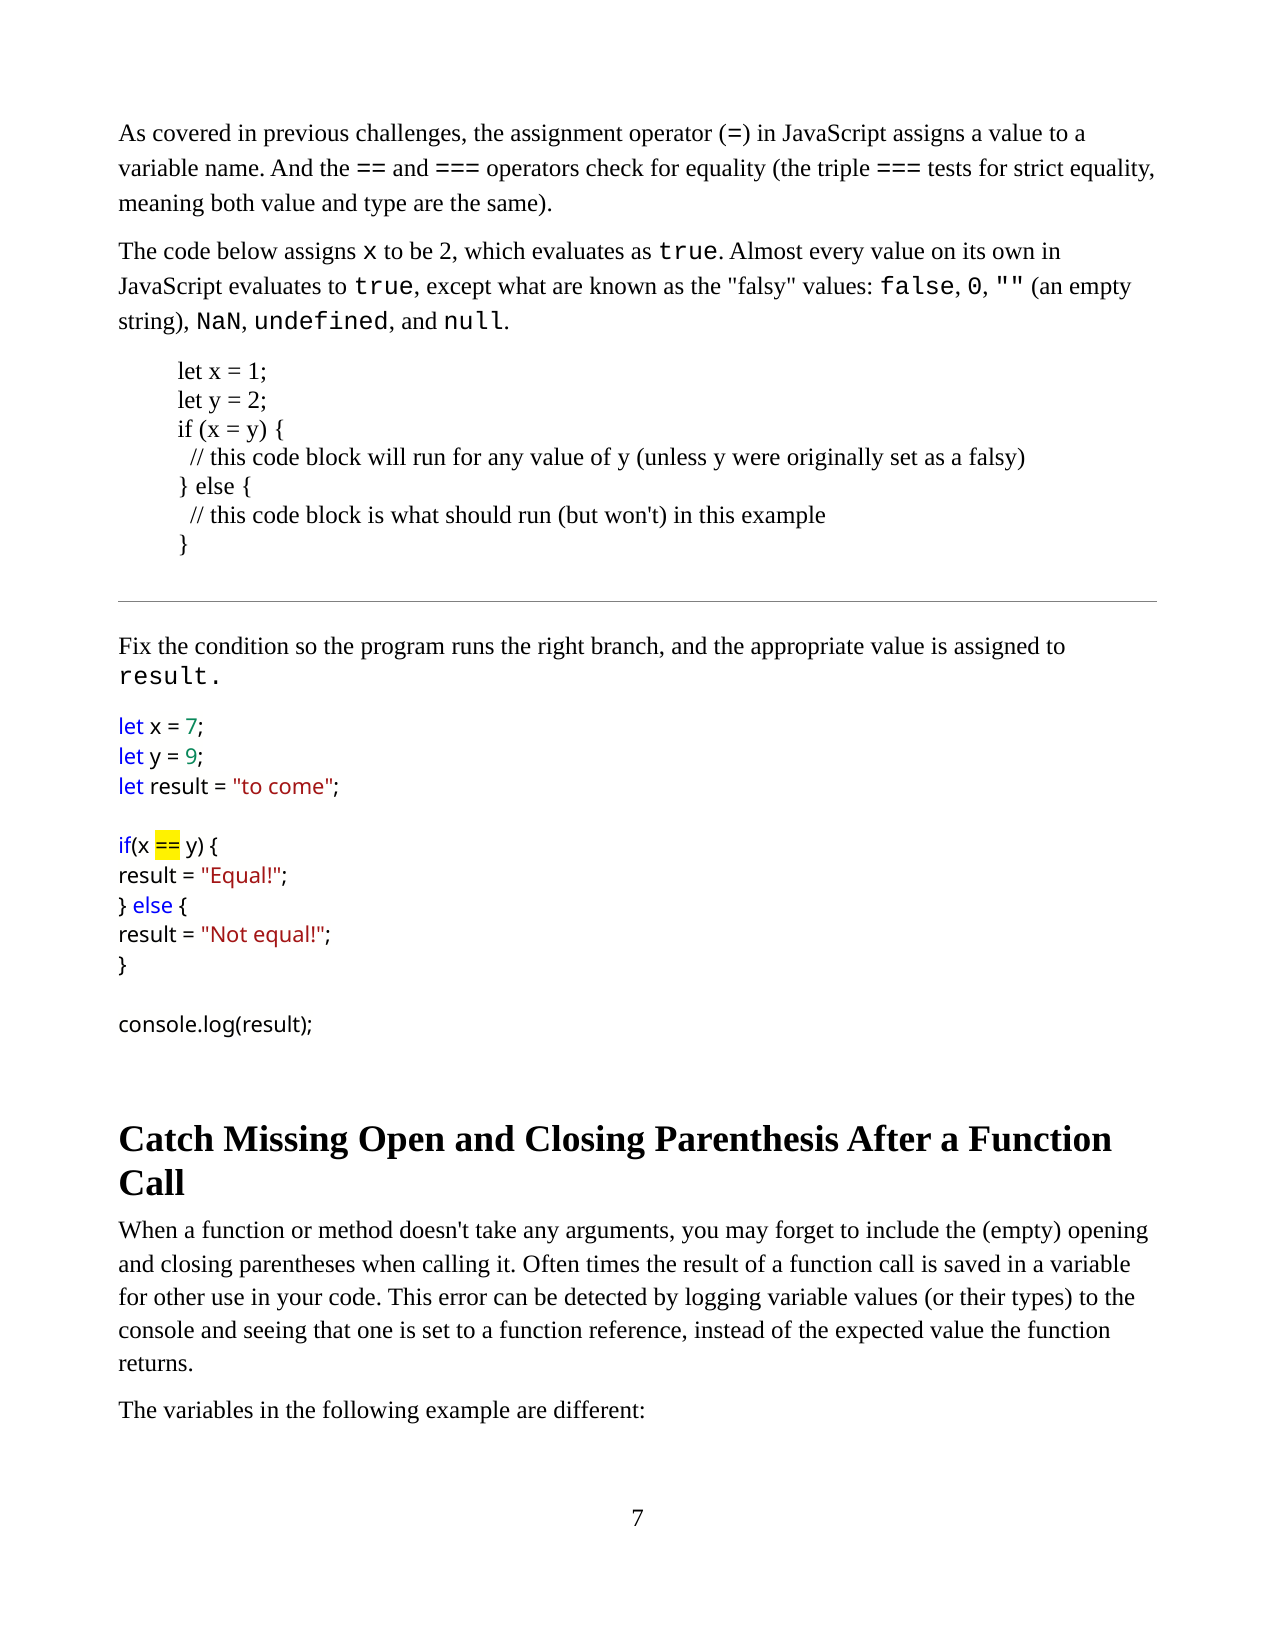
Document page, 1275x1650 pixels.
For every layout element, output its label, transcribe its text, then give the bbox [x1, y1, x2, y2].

text The code below assigns x to be 2, which evaluates as true. Almost every value on its own in JavaScript evaluates to true, except what are known as the "falsy" values: false, 0, "" (an empty string), NaN, undefined, and null. [118, 236, 1157, 337]
text console.log(result); [118, 1009, 1157, 1038]
text let y = 9; [118, 741, 1157, 771]
text As covered in previous challenges, the assignment operator (=) in JavaScript assigns a value to a variable name. And the == and === operators check for equality (the triple === tests for strict equality, meaning both value and type are the same). [118, 118, 1157, 217]
text } [118, 949, 1157, 979]
text Fix the condition so the program runs the right branch, and the appropriate value is assigned to result. [118, 631, 1157, 692]
text if(x == y) { [118, 830, 1157, 860]
text let result = "to come"; [118, 771, 1157, 800]
text let x = 7; [118, 711, 1157, 741]
text The variables in the following example are different: [118, 1395, 1157, 1424]
subtitle Catch Missing Open and Closing Parenthesis After a Function Call [118, 1117, 1157, 1203]
text result = "Equal!"; [118, 860, 1157, 890]
text result = "Not equal!"; [118, 919, 1157, 949]
text let x = 1; let y = 2; if (x = y) { // this code block will run for any value of y (unless y were originally set as a falsy) } else { // this code block is what should run (but won't) in this example } [177, 356, 1098, 557]
text } else { [118, 890, 1157, 919]
text When a function or method doesn't take any arguments, you may forget to include the (empty) opening and closing parentheses when calling it. Often times the result of a function call is saved in a variable for other use in your code. This error can be detected by logging variable values (or their types) to the console and seeing that one is set to a function reference, instead of the expected value the function returns. [118, 1216, 1157, 1376]
